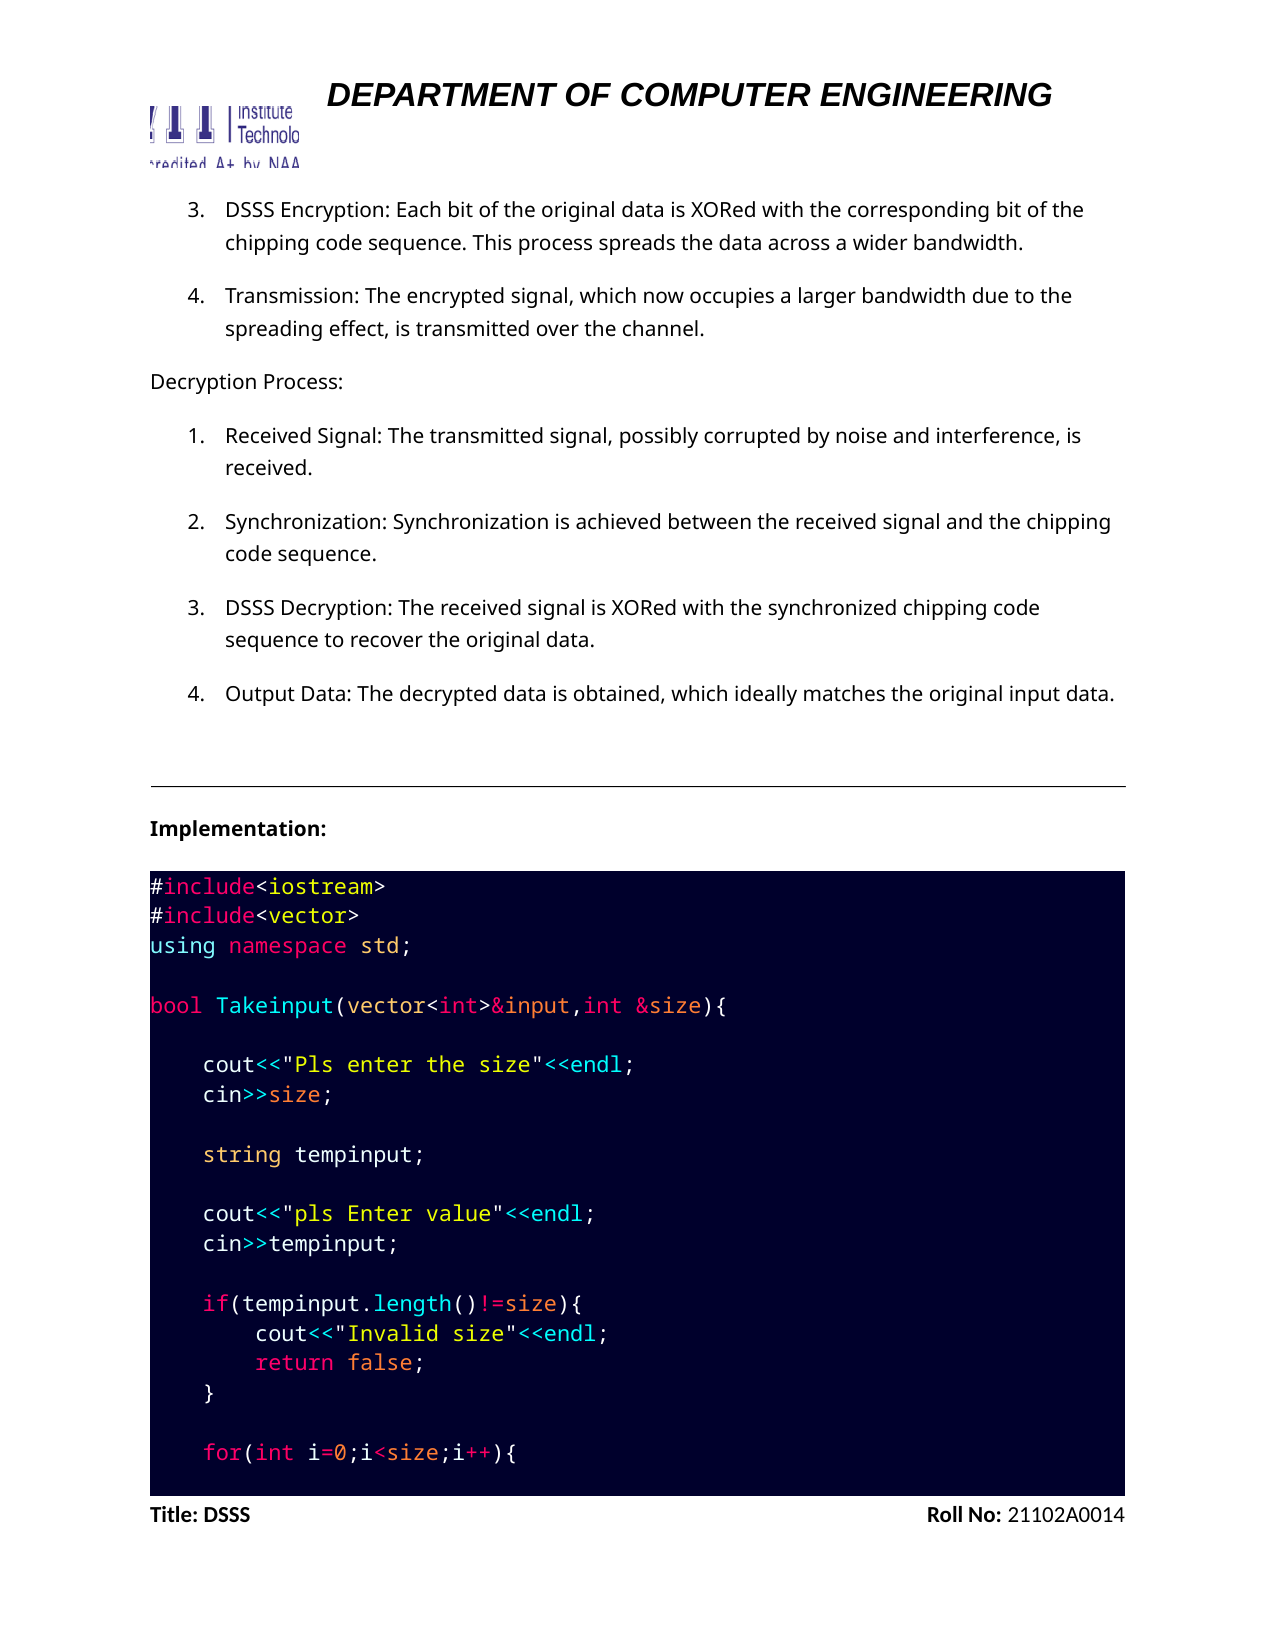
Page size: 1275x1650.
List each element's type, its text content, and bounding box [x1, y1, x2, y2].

text if(tempinput.length()!=size){ [150, 1288, 1125, 1317]
list Transmission: The encrypted signal, which now occupies a larger bandwidth due to the spreading effect, is transmitted over the channel. [187, 281, 1125, 342]
text cin>>size; [150, 1079, 1125, 1109]
text #include<vector> [150, 900, 1125, 930]
text Implementation: [150, 814, 1125, 842]
text return false; [150, 1347, 1125, 1377]
text cout<<"pls Enter value"<<endl; [150, 1198, 1125, 1228]
list Synchronization: Synchronization is achieved between the received signal and the chipping code sequence. [187, 507, 1125, 568]
text #include<iostream> [150, 871, 1125, 900]
list Output Data: The decrypted data is obtained, which ideally matches the original input data. [187, 679, 1125, 707]
text using namespace std; [150, 930, 1125, 960]
text cout<<"Pls enter the size"<<endl; [150, 1049, 1125, 1079]
list DSSS Decryption: The received signal is XORed with the synchronized chipping code sequence to recover the original data. [187, 593, 1125, 654]
list Received Signal: The transmitted signal, possibly corrupted by noise and interference, is received. [187, 421, 1125, 482]
text } [150, 1377, 1125, 1407]
text bool Takeinput(vector<int>&input,int &size){ [150, 990, 1125, 1019]
list DSSS Encryption: Each bit of the original data is XORed with the corresponding bit of the chipping code sequence. This process spreads the data across a wider bandwidth. [187, 195, 1125, 256]
text cin>>tempinput; [150, 1228, 1125, 1258]
text cout<<"Invalid size"<<endl; [150, 1317, 1125, 1347]
text string tempinput; [150, 1139, 1125, 1168]
text Decryption Process: [150, 367, 1125, 396]
text for(int i=0;i<size;i++){ [150, 1437, 1125, 1466]
